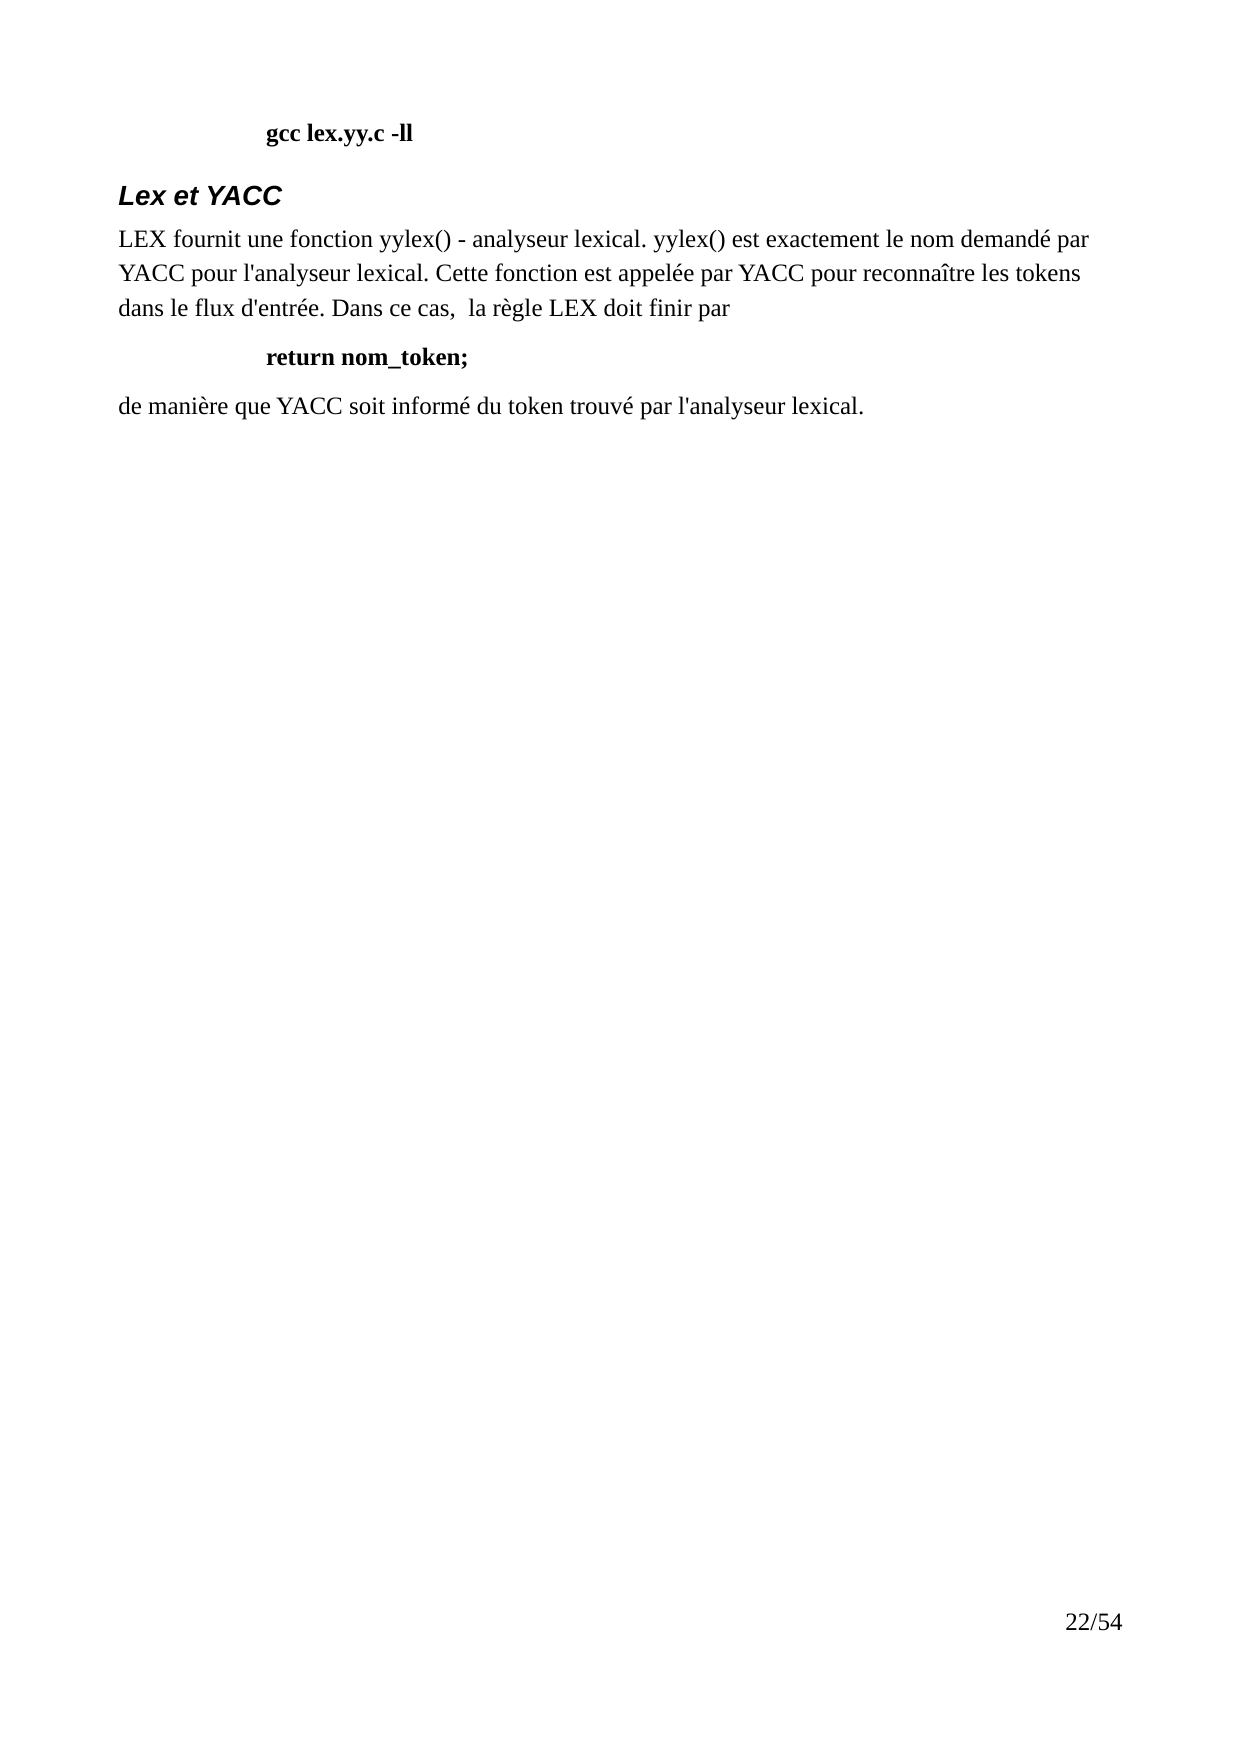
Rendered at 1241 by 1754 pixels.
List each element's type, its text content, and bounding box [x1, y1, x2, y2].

subtitle Lex et YACC [118, 180, 1122, 212]
text LEX fournit une fonction yylex() - analyseur lexical. yylex() est exactement le nom demandé par YACC pour l'analyseur lexical. Cette fonction est appelée par YACC pour reconnaître les tokens dans le flux d'entrée. Dans ce cas, la règle LEX doit finir par [118, 224, 1122, 322]
text de manière que YACC soit informé du token trouvé par l'analyseur lexical. [118, 391, 1122, 420]
text return nom_token; [118, 342, 1122, 371]
text gcc lex.yy.c -ll [118, 118, 1122, 147]
